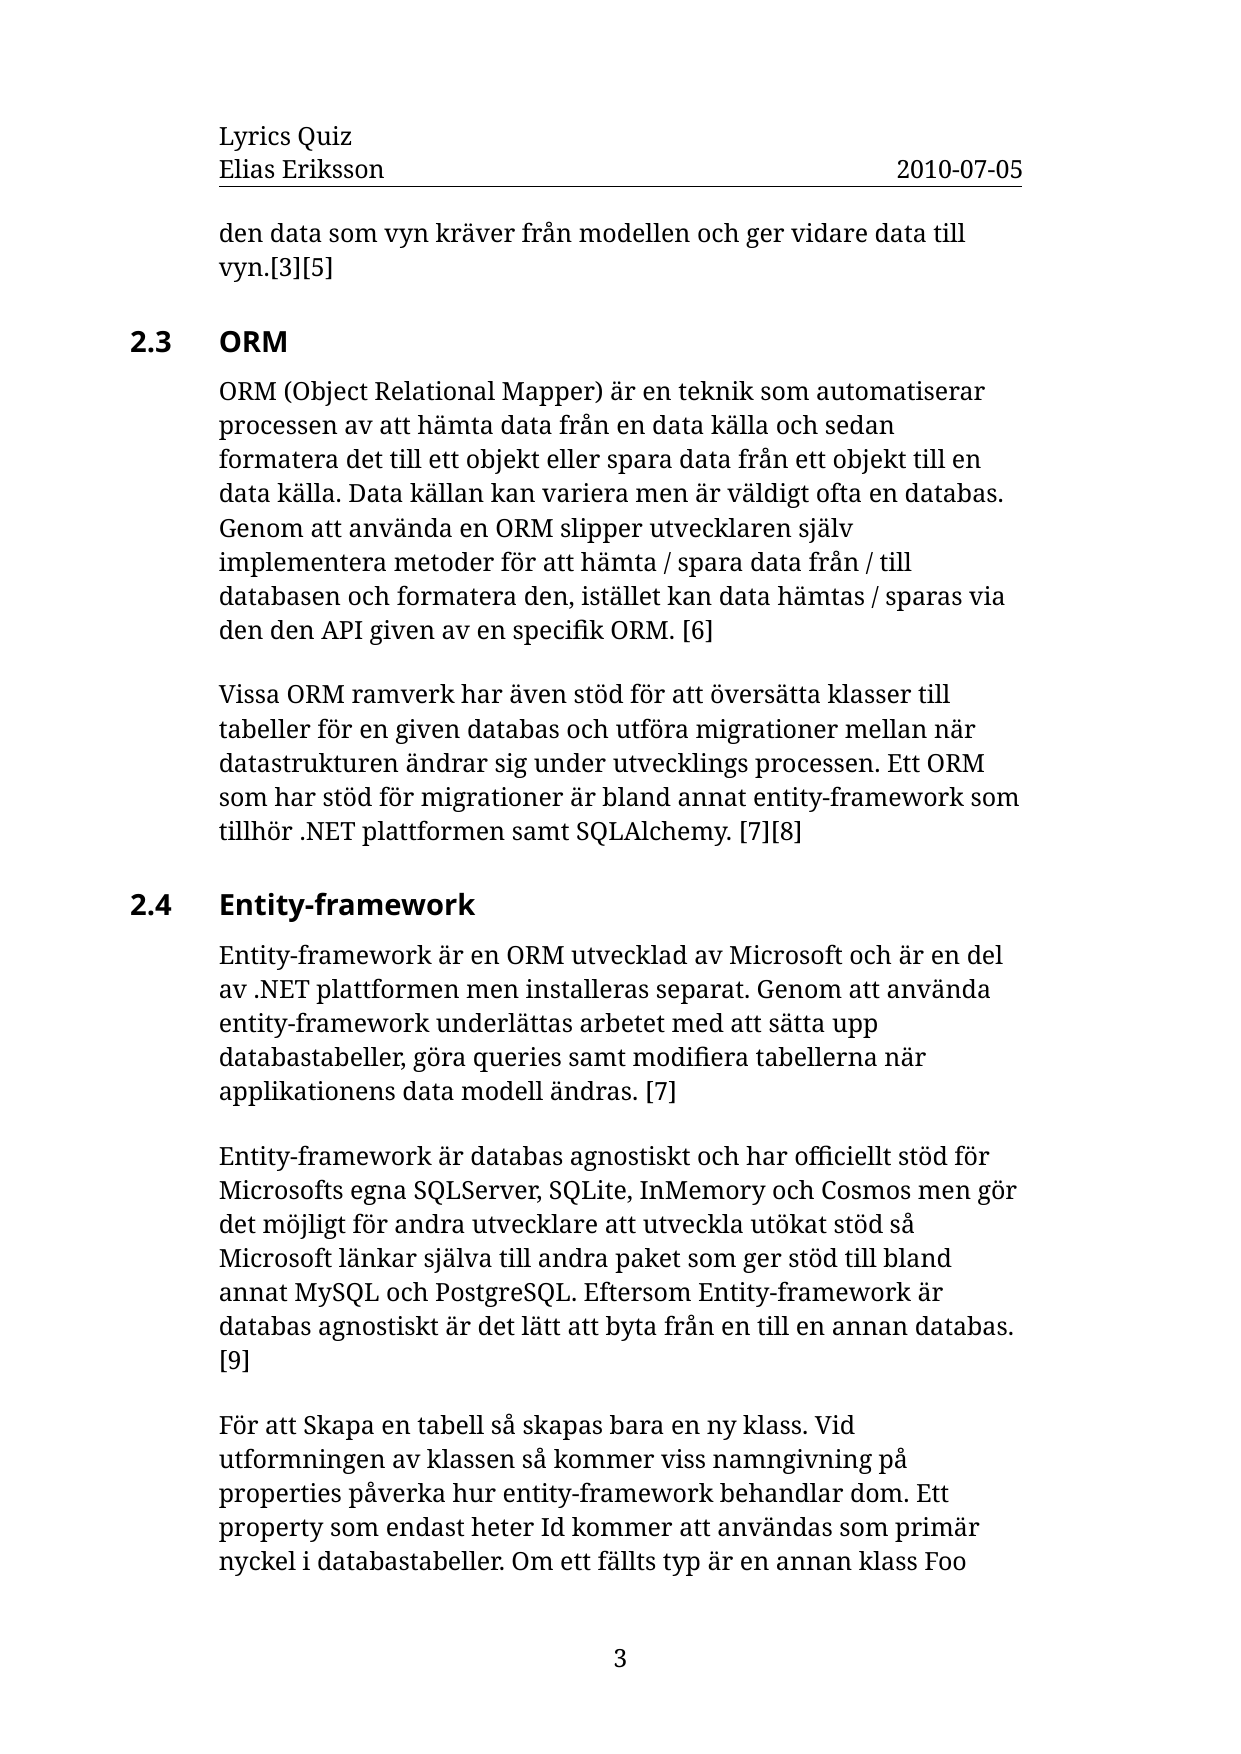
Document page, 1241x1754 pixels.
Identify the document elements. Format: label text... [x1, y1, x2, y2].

text För att Skapa en tabell så skapas bara en ny klass. Vid utformningen av klassen så kommer viss namngivning på properties påverka hur entity-framework behandlar dom. Ett property som endast heter Id kommer att användas som primär nyckel i databastabeller. Om ett fällts typ är en annan klass Foo [218, 1408, 1022, 1578]
subtitle Entity-framework [130, 885, 1022, 924]
text Entity-framework är en ORM utvecklad av Microsoft och är en del av .NET plattformen men installeras separat. Genom att använda entity-framework underlättas arbetet med att sätta upp databastabeller, göra queries samt modifiera tabellerna när applikationens data modell ändras. [7] [218, 937, 1022, 1108]
text Entity-framework är databas agnostiskt och har officiellt stöd för Microsofts egna SQLServer, SQLite, InMemory och Cosmos men gör det möjligt för andra utvecklare att utveckla utökat stöd så Microsoft länkar själva till andra paket som ger stöd till bland annat MySQL och PostgreSQL. Eftersom Entity-framework är databas agnostiskt är det lätt att byta från en till en annan databas. [9] [218, 1138, 1022, 1377]
text ORM (Object Relational Mapper) är en teknik som automatiserar processen av att hämta data från en data källa och sedan formatera det till ett objekt eller spara data från ett objekt till en data källa. Data källan kan variera men är väldigt ofta en databas. Genom att använda en ORM slipper utvecklaren själv implementera metoder för att hämta / spara data från / till databasen och formatera den, istället kan data hämtas / sparas via den den API given av en specifik ORM. [6] [218, 374, 1022, 646]
text den data som vyn kräver från modellen och ger vidare data till vyn.[3][5] [218, 216, 1022, 284]
text Vissa ORM ramverk har även stöd för att översätta klasser till tabeller för en given databas och utföra migrationer mellan när datastrukturen ändrar sig under utvecklings processen. Ett ORM som har stöd för migrationer är bland annat entity-framework som tillhör .NET plattformen samt SQLAlchemy. [7][8] [218, 677, 1022, 847]
subtitle ORM [130, 321, 1022, 361]
